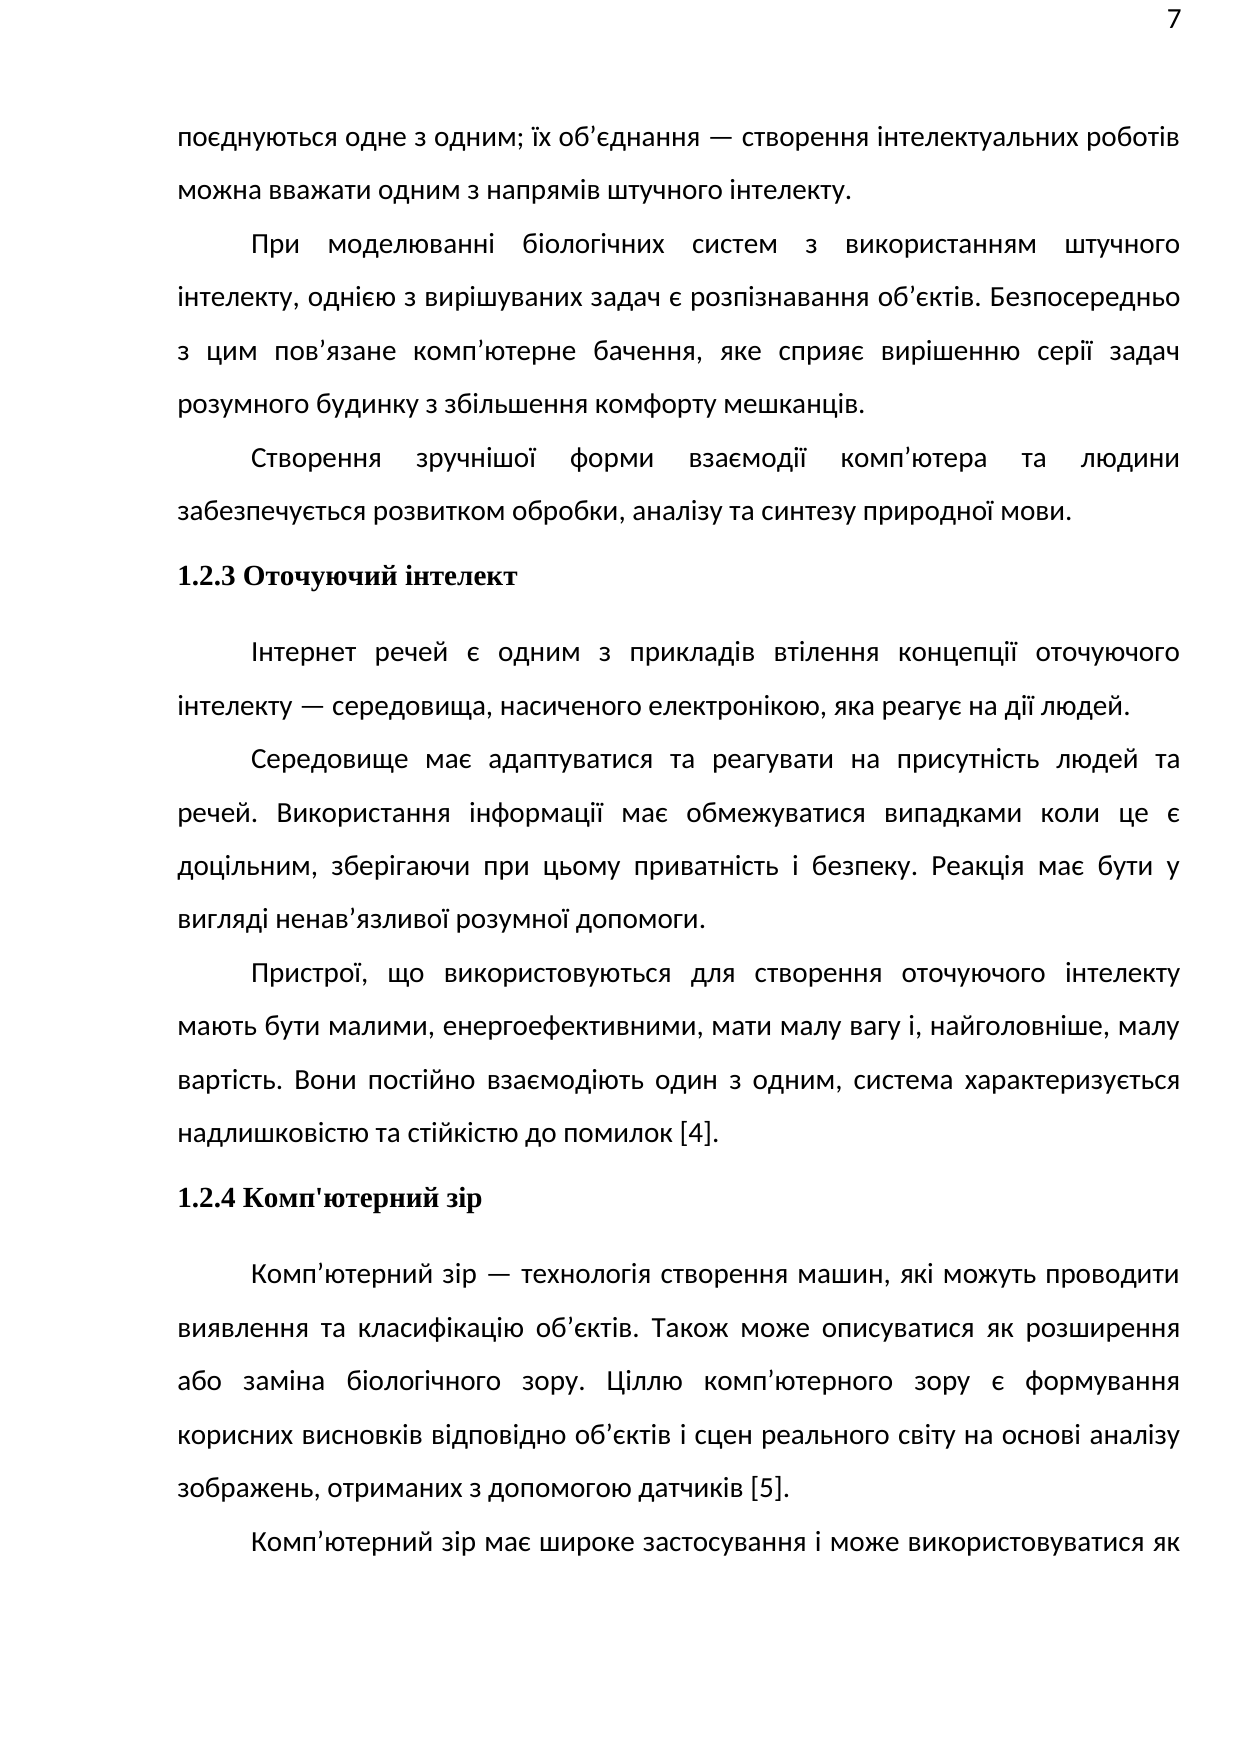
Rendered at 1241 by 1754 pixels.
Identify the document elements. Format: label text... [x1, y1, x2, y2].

text Комп’ютерний зір — технологія створення машин, які можуть проводити виявлення та класифікацію об’єктів. Також може описуватися як розширення або заміна біологічного зору. Ціллю комп’ютерного зору є формування корисних висновків відповідно об’єктів і сцен реального світу на основі аналізу зображень, отриманих з допомогою датчиків [5]. [177, 1256, 1181, 1505]
text Інтернет речей є одним з прикладів втілення концепції оточуючого інтелекту — середовища, насиченого електронікою, яка реагує на дії людей. [177, 633, 1181, 722]
text Комп’ютерний зір має широке застосування і може використовуватися як [177, 1523, 1181, 1558]
text Створення зручнішої форми взаємодії комп’ютера та людини забезпечується розвитком обробки, аналізу та синтезу природної мови. [177, 439, 1181, 528]
text При моделюванні біологічних систем з використанням штучного інтелекту, однією з вирішуваних задач є розпізнавання об’єктів. Безпосередньо з цим пов’язане комп’ютерне бачення, яке сприяє вирішенню серії задач розумного будинку з збільшення комфорту мешканців. [177, 225, 1181, 421]
text Пристрої, що використовуються для створення оточуючого інтелекту мають бути малими, енергоефективними, мати малу вагу і, найголовніше, малу вартість. Вони постійно взаємодіють один з одним, система характеризується надлишковістю та стійкістю до помилок [4]. [177, 954, 1181, 1150]
subtitle 1.2.3 Оточуючий інтелект [177, 558, 1181, 592]
text поєднуються одне з одним; їх об’єднання — створення інтелектуальних роботів можна вважати одним з напрямів штучного інтелекту. [177, 118, 1181, 207]
subtitle 1.2.4 Комп'ютерний зір [177, 1180, 1181, 1214]
text Середовище має адаптуватися та реагувати на присутність людей та речей. Використання інформації має обмежуватися випадками коли це є доцільним, зберігаючи при цьому приватність і безпеку. Реакція має бути у вигляді ненав’язливої розумної допомоги. [177, 740, 1181, 936]
